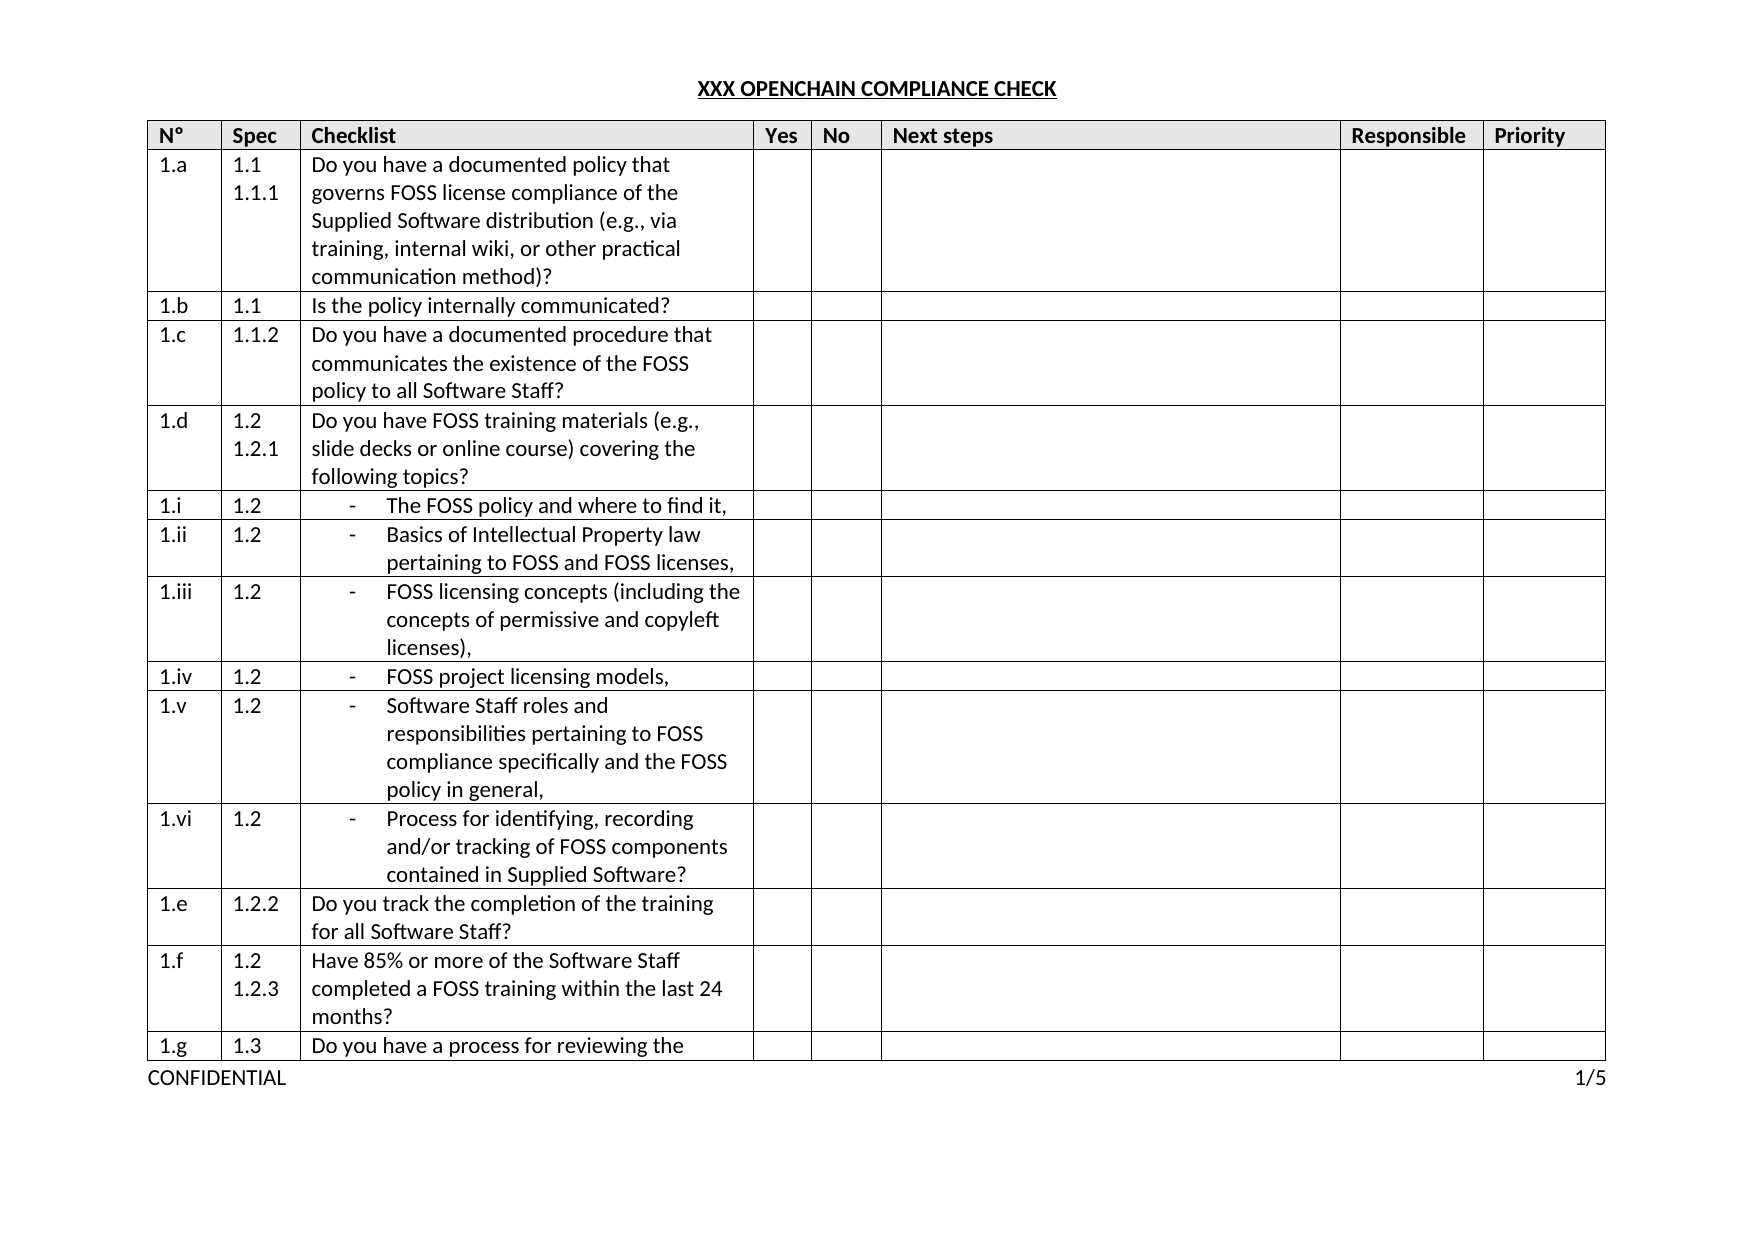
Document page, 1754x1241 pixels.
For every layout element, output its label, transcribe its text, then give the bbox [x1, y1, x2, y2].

table_cell 1.2 [222, 804, 300, 888]
table_header Yes [754, 121, 811, 149]
table_cell [1484, 292, 1605, 319]
table_cell Do you have a process for reviewing the [301, 1032, 753, 1059]
table_cell [1484, 804, 1605, 888]
table_cell 1.1 1.1.1 [222, 150, 300, 291]
table_cell [882, 1032, 1340, 1059]
table_cell [882, 662, 1340, 690]
table_cell [1341, 577, 1483, 661]
table_cell [812, 1032, 881, 1059]
table_cell 1.iv [148, 662, 221, 690]
table_header Priority [1484, 121, 1605, 149]
table_cell [1484, 321, 1605, 405]
table_cell [1484, 150, 1605, 291]
table_cell Process for identifying, recording and/or tracking of FOSS components contained in Supplied Software? [301, 804, 753, 888]
table_header Spec [222, 121, 300, 149]
table_cell [1341, 946, 1483, 1031]
table_cell [754, 889, 811, 945]
table_header No [812, 121, 881, 149]
table_cell 1.2 [222, 691, 300, 803]
table_cell Have 85% or more of the Software Staff completed a FOSS training within the last 24 months? [301, 946, 753, 1031]
table_cell [754, 691, 811, 803]
table_cell 1.f [148, 946, 221, 1031]
table_cell [754, 491, 811, 519]
table_cell Do you have a documented procedure that communicates the existence of the FOSS policy to all Software Staff? [301, 321, 753, 405]
table_cell [882, 804, 1340, 888]
table_cell [1484, 889, 1605, 945]
table_cell Basics of Intellectual Property law pertaining to FOSS and FOSS licenses, [301, 520, 753, 576]
table_cell 1.g [148, 1032, 221, 1059]
table_cell [1341, 406, 1483, 490]
table_cell [882, 491, 1340, 519]
table_cell [1484, 406, 1605, 490]
table_cell [1484, 577, 1605, 661]
table_cell [882, 577, 1340, 661]
table_cell [882, 321, 1340, 405]
table_cell 1.3 [222, 1032, 300, 1059]
table_cell [812, 946, 881, 1031]
table_header Next steps [882, 121, 1340, 149]
table_cell FOSS project licensing models, [301, 662, 753, 690]
table_cell [1484, 1032, 1605, 1059]
table_cell [882, 889, 1340, 945]
table_cell 1.e [148, 889, 221, 945]
table_cell [1341, 491, 1483, 519]
table_cell 1.2 1.2.1 [222, 406, 300, 490]
table_cell 1.i [148, 491, 221, 519]
table_cell 1.c [148, 321, 221, 405]
table_cell Is the policy internally communicated? [301, 292, 753, 319]
table_cell [812, 321, 881, 405]
table_cell [1341, 662, 1483, 690]
table_cell [882, 150, 1340, 291]
table_cell [812, 577, 881, 661]
table_cell 1.d [148, 406, 221, 490]
table_cell [882, 406, 1340, 490]
text XXX OPENCHAIN COMPLIANCE CHECK [148, 74, 1606, 102]
table_cell [1484, 662, 1605, 690]
table_cell 1.vi [148, 804, 221, 888]
table_cell 1.a [148, 150, 221, 291]
table_cell [1341, 321, 1483, 405]
table_cell 1.2.2 [222, 889, 300, 945]
table_cell [754, 804, 811, 888]
table_cell [1341, 292, 1483, 319]
table_cell [754, 520, 811, 576]
table_cell [754, 577, 811, 661]
table_cell 1.ii [148, 520, 221, 576]
table_cell [812, 491, 881, 519]
table_cell [1484, 946, 1605, 1031]
table_cell 1.b [148, 292, 221, 319]
table_cell Do you have a documented policy that governs FOSS license compliance of the Supplied Software distribution (e.g., via training, internal wiki, or other practical communication method)? [301, 150, 753, 291]
table_cell Do you track the completion of the training for all Software Staff? [301, 889, 753, 945]
table_cell 1.iii [148, 577, 221, 661]
table_header Nº [148, 121, 221, 149]
table_cell 1.2 1.2.3 [222, 946, 300, 1031]
table_cell 1.2 [222, 662, 300, 690]
table_cell The FOSS policy and where to find it, [301, 491, 753, 519]
table_cell [1341, 889, 1483, 945]
table_cell [754, 662, 811, 690]
table_cell [1341, 804, 1483, 888]
table_cell [754, 406, 811, 490]
table_cell FOSS licensing concepts (including the concepts of permissive and copyleft licenses), [301, 577, 753, 661]
table_cell 1.2 [222, 577, 300, 661]
table_cell 1.v [148, 691, 221, 803]
table_cell [1341, 691, 1483, 803]
table_cell Software Staff roles and responsibilities pertaining to FOSS compliance specifically and the FOSS policy in general, [301, 691, 753, 803]
table_cell [882, 691, 1340, 803]
table_cell [1341, 1032, 1483, 1059]
table_cell [812, 292, 881, 319]
table_cell [754, 150, 811, 291]
table_header Checklist [301, 121, 753, 149]
table_cell [882, 946, 1340, 1031]
table_header Responsible [1341, 121, 1483, 149]
table_cell [754, 292, 811, 319]
table_cell [812, 150, 881, 291]
table_cell [812, 520, 881, 576]
table_cell [1484, 520, 1605, 576]
table_cell 1.2 [222, 520, 300, 576]
table_cell 1.2 [222, 491, 300, 519]
table_cell [754, 946, 811, 1031]
table_cell 1.1.2 [222, 321, 300, 405]
table_cell [812, 662, 881, 690]
table_cell Do you have FOSS training materials (e.g., slide decks or online course) covering the following topics? [301, 406, 753, 490]
table_cell [812, 406, 881, 490]
table_cell [812, 889, 881, 945]
table_cell [812, 691, 881, 803]
table_cell 1.1 [222, 292, 300, 319]
table_cell [1484, 491, 1605, 519]
table_cell [1341, 520, 1483, 576]
table_cell [1484, 691, 1605, 803]
table_cell [812, 804, 881, 888]
table_cell [754, 1032, 811, 1059]
table_cell [754, 321, 811, 405]
table_cell [882, 292, 1340, 319]
table_cell [1341, 150, 1483, 291]
table_cell [882, 520, 1340, 576]
